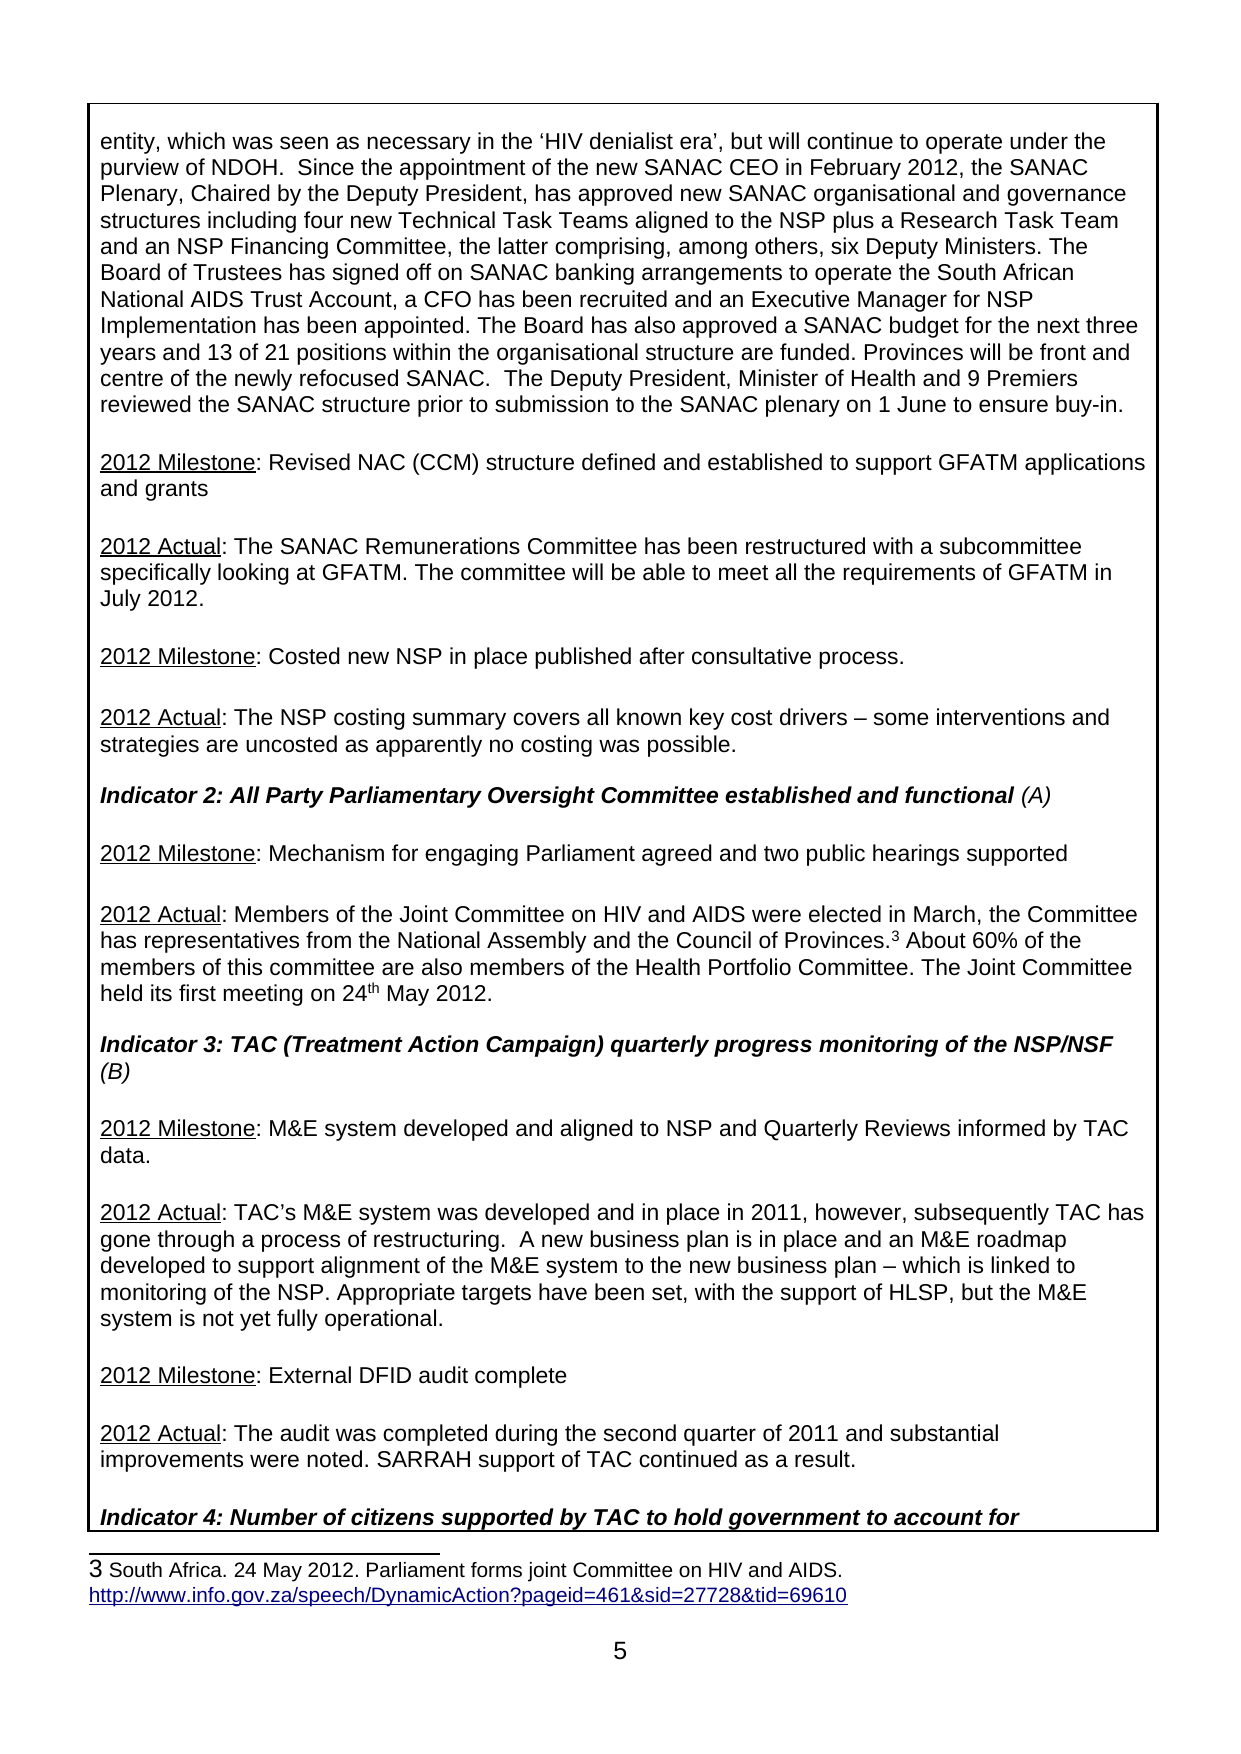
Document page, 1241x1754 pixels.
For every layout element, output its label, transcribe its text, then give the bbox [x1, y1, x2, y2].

table_cell entity, which was seen as necessary in the ‘HIV denialist era’, but will continue to operate under the purview of NDOH. Since the appointment of the new SANAC CEO in February 2012, the SANAC Plenary, Chaired by the Deputy President, has approved new SANAC organisational and governance structures including four new Technical Task Teams aligned to the NSP plus a Research Task Team and an NSP Financing Committee, the latter comprising, among others, six Deputy Ministers. The Board of Trustees has signed off on SANAC banking arrangements to operate the South African National AIDS Trust Account, a CFO has been recruited and an Executive Manager for NSP Implementation has been appointed. The Board has also approved a SANAC budget for the next three years and 13 of 21 positions within the organisational structure are funded. Provinces will be front and centre of the newly refocused SANAC. The Deputy President, Minister of Health and 9 Premiers reviewed the SANAC structure prior to submission to the SANAC plenary on 1 June to ensure buy-in. 2012 Milestone: Revised NAC (CCM) structure defined and established to support GFATM applications and grants 2012 Actual: The SANAC Remunerations Committee has been restructured with a subcommittee specifically looking at GFATM. The committee will be able to meet all the requirements of GFATM in July 2012. 2012 Milestone: Costed new NSP in place published after consultative process. 2012 Actual: The NSP costing summary covers all known key cost drivers – some interventions and strategies are uncosted as apparently no costing was possible. Indicator 2: All Party Parliamentary Oversight Committee established and functional (A) 2012 Milestone: Mechanism for engaging Parliament agreed and two public hearings supported 2012 Actual: Members of the Joint Committee on HIV and AIDS were elected in March, the Committee has representatives from the National Assembly and the Council of Provinces. About 60% of the members of this committee are also members of the Health Portfolio Committee. The Joint Committee held its first meeting on 24th May 2012. Indicator 3: TAC (Treatment Action Campaign) quarterly progress monitoring of the NSP/NSF (B) 2012 Milestone: M&E system developed and aligned to NSP and Quarterly Reviews informed by TAC data. 2012 Actual: TAC’s M&E system was developed and in place in 2011, however, subsequently TAC has gone through a process of restructuring. A new business plan is in place and an M&E roadmap developed to support alignment of the M&E system to the new business plan – which is linked to monitoring of the NSP. Appropriate targets have been set, with the support of HLSP, but the M&E system is not yet fully operational. 2012 Milestone: External DFID audit complete 2012 Actual: The audit was completed during the second quarter of 2011 and substantial improvements were noted. SARRAH support of TAC continued as a result. Indicator 4: Number of citizens supported by TAC to hold government to account for [90, 104, 1156, 1530]
